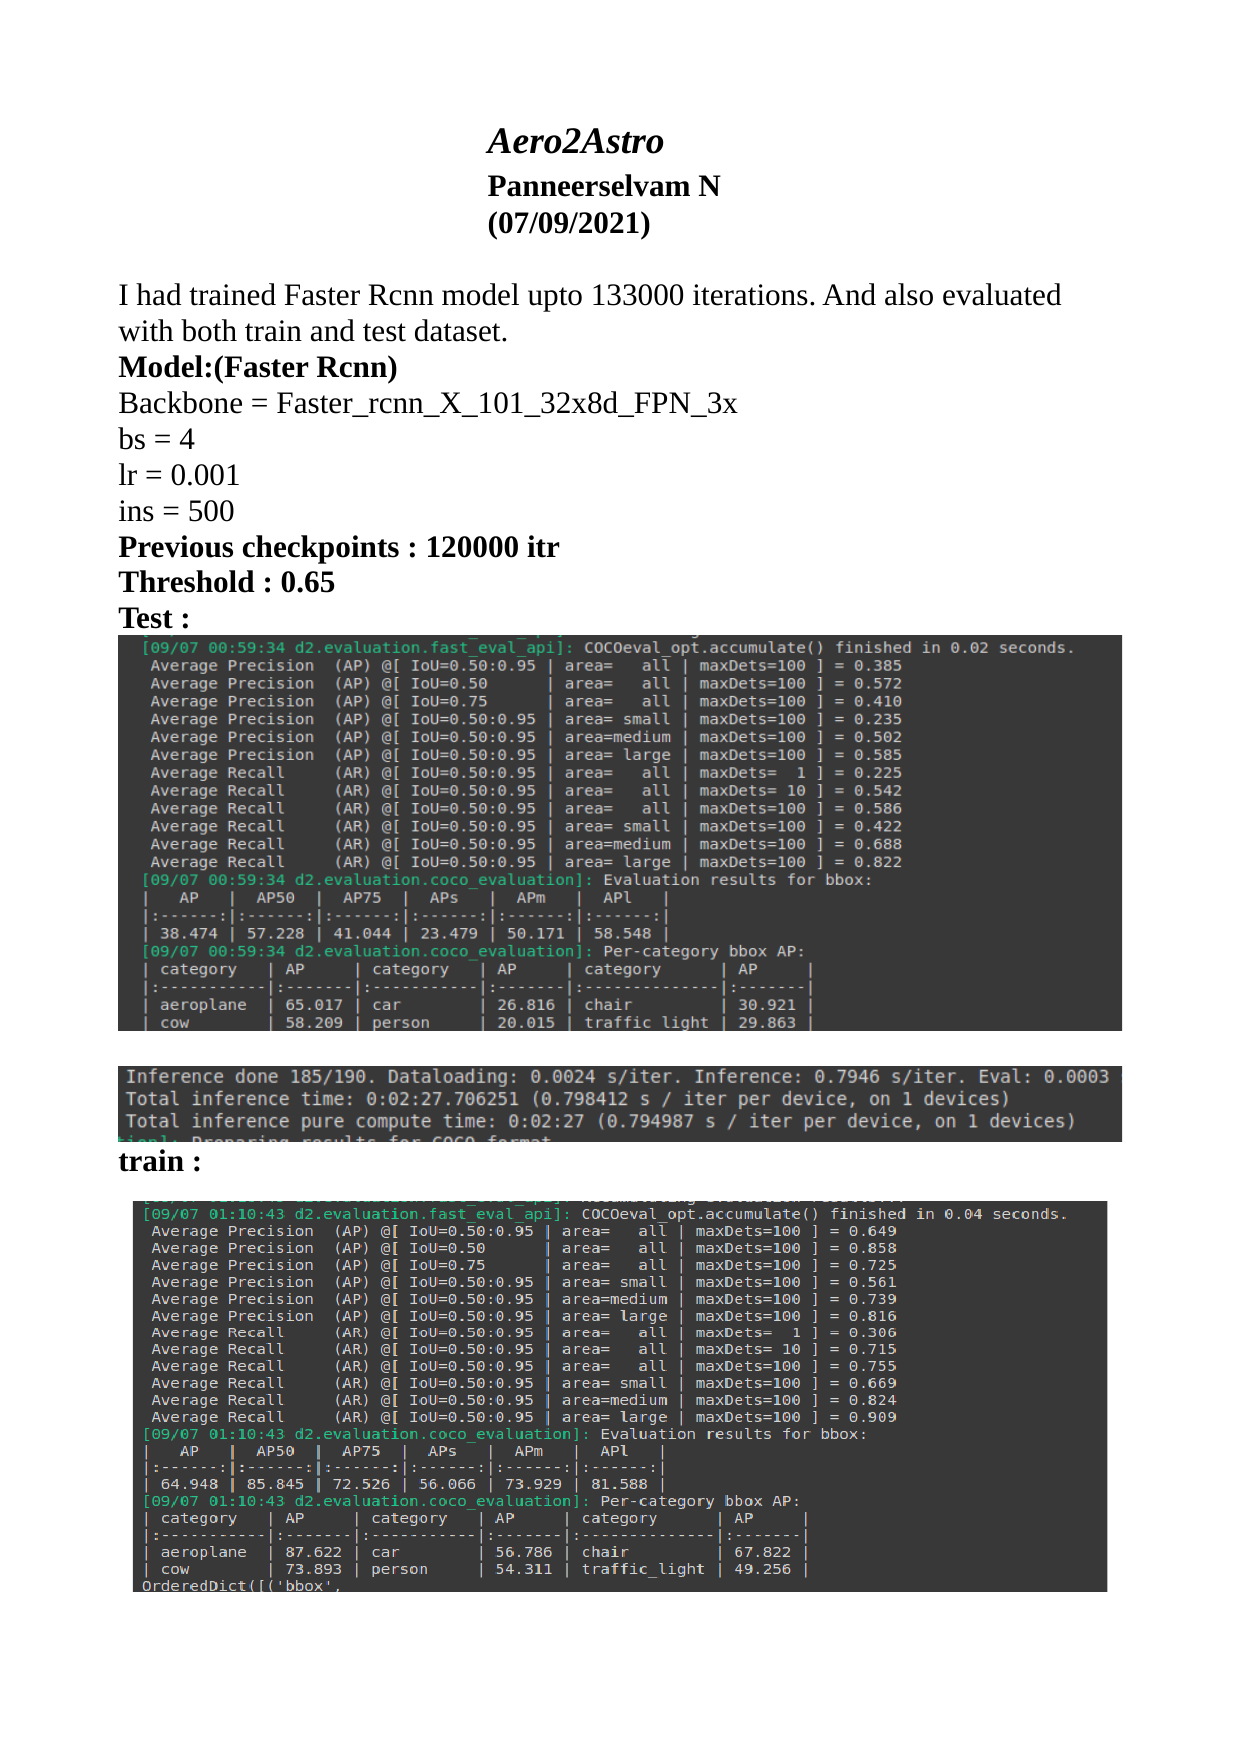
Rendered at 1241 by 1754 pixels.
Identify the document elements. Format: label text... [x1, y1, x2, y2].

text Panneerselvam N [118, 161, 1122, 204]
picture [118, 1066, 1123, 1142]
text Model:(Faster Rcnn) [118, 348, 1122, 384]
text bs = 4 [118, 420, 1122, 456]
picture [118, 635, 1123, 1031]
text lr = 0.001 [118, 456, 1122, 492]
text Backbone = Faster_rcnn_X_101_32x8d_FPN_3x [118, 384, 1122, 420]
text Aero2Astro [118, 118, 1122, 161]
text train : [118, 1142, 1122, 1178]
text ins = 500 [118, 492, 1122, 528]
text I had trained Faster Rcnn model upto 133000 iterations. And also evaluated with both train and test dataset. [118, 276, 1122, 348]
text (07/09/2021) [118, 204, 1122, 240]
picture [132, 1201, 1108, 1592]
text Threshold : 0.65 [118, 564, 1122, 600]
text Previous checkpoints : 120000 itr [118, 528, 1122, 564]
text Test : [118, 600, 1122, 635]
